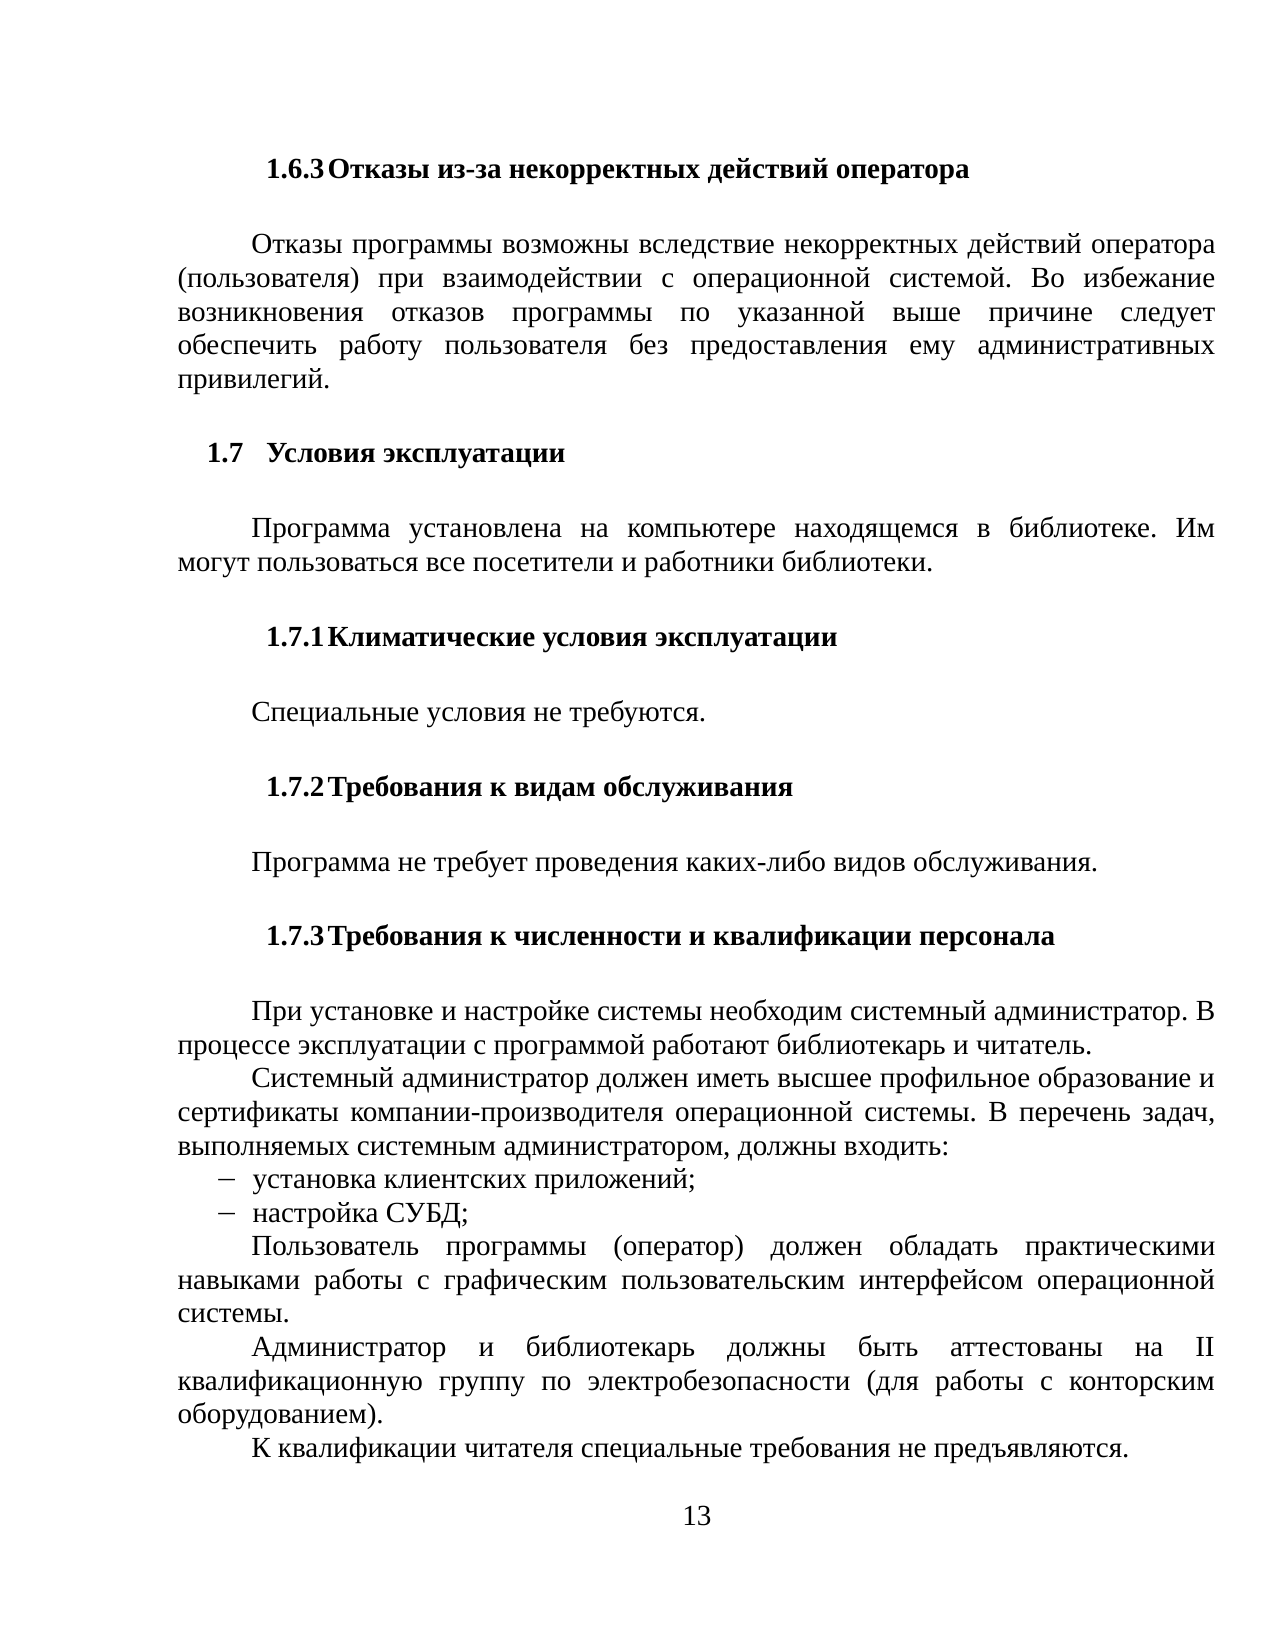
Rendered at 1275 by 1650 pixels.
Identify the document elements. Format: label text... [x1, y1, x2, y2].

text Системный администратор должен иметь высшее профильное образование и сертификаты компании-производителя операционной системы. В перечень задач, выполняемых системным администратором, должны входить: [177, 1061, 1216, 1161]
text Программа установлена на компьютере находящемся в библиотеке. Им могут пользоваться все посетители и работники библиотеки. [177, 511, 1216, 578]
text Администратор и библиотекарь должны быть аттестованы на II квалификационную группу по электробезопасности (для работы с конторским оборудованием). [177, 1329, 1216, 1430]
text К квалификации читателя специальные требования не предъявляются. [177, 1430, 1216, 1463]
list настройка СУБД; [215, 1195, 1216, 1228]
text При установке и настройке системы необходим системный администратор. В процессе эксплуатации с программой работают библиотекарь и читатель. [177, 993, 1216, 1061]
subtitle Требования к видам обслуживания [266, 769, 1216, 802]
list установка клиентских приложений; [215, 1161, 1216, 1195]
subtitle Условия эксплуатации [207, 436, 1216, 469]
text Программа не требует проведения каких-либо видов обслуживания. [177, 844, 1216, 877]
text Пользователь программы (оператор) должен обладать практическими навыками работы с графическим пользовательским интерфейсом операционной системы. [177, 1228, 1216, 1329]
subtitle Отказы из-за некорректных действий оператора [266, 152, 1216, 185]
text Отказы программы возможны вследствие некорректных действий оператора (пользователя) при взаимодействии с операционной системой. Во избежание возникновения отказов программы по указанной выше причине следует обеспечить работу пользователя без предоставления ему административных привилегий. [177, 227, 1216, 394]
subtitle Требования к численности и квалификации персонала [266, 918, 1216, 952]
text Специальные условия не требуются. [177, 694, 1216, 727]
subtitle Климатические условия эксплуатации [266, 619, 1216, 652]
